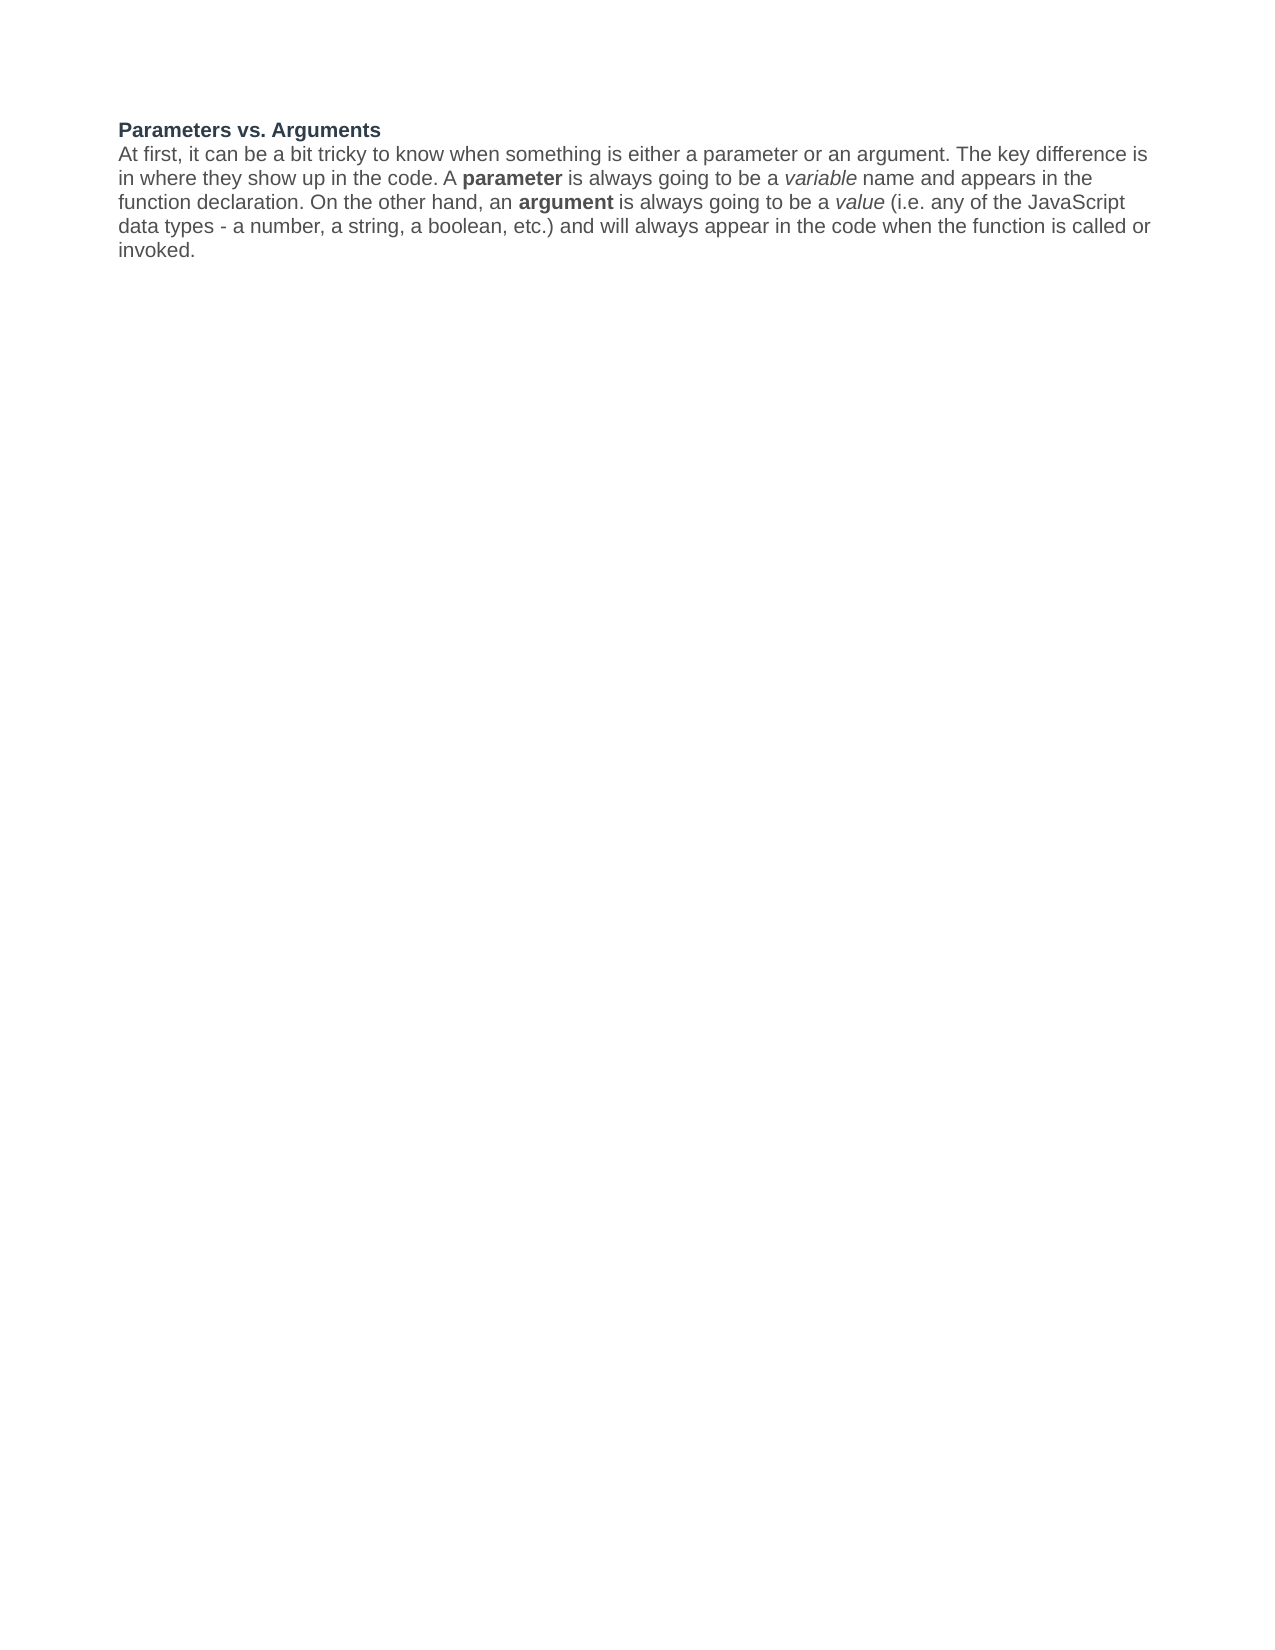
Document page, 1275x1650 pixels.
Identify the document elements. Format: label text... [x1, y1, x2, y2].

text At first, it can be a bit tricky to know when something is either a parameter or an argument. The key difference is in where they show up in the code. A parameter is always going to be a variable name and appears in the function declaration. On the other hand, an argument is always going to be a value (i.e. any of the JavaScript data types - a number, a string, a boolean, etc.) and will always appear in the code when the function is called or invoked. [118, 142, 1157, 262]
subtitle Parameters vs. Arguments [118, 118, 1157, 142]
